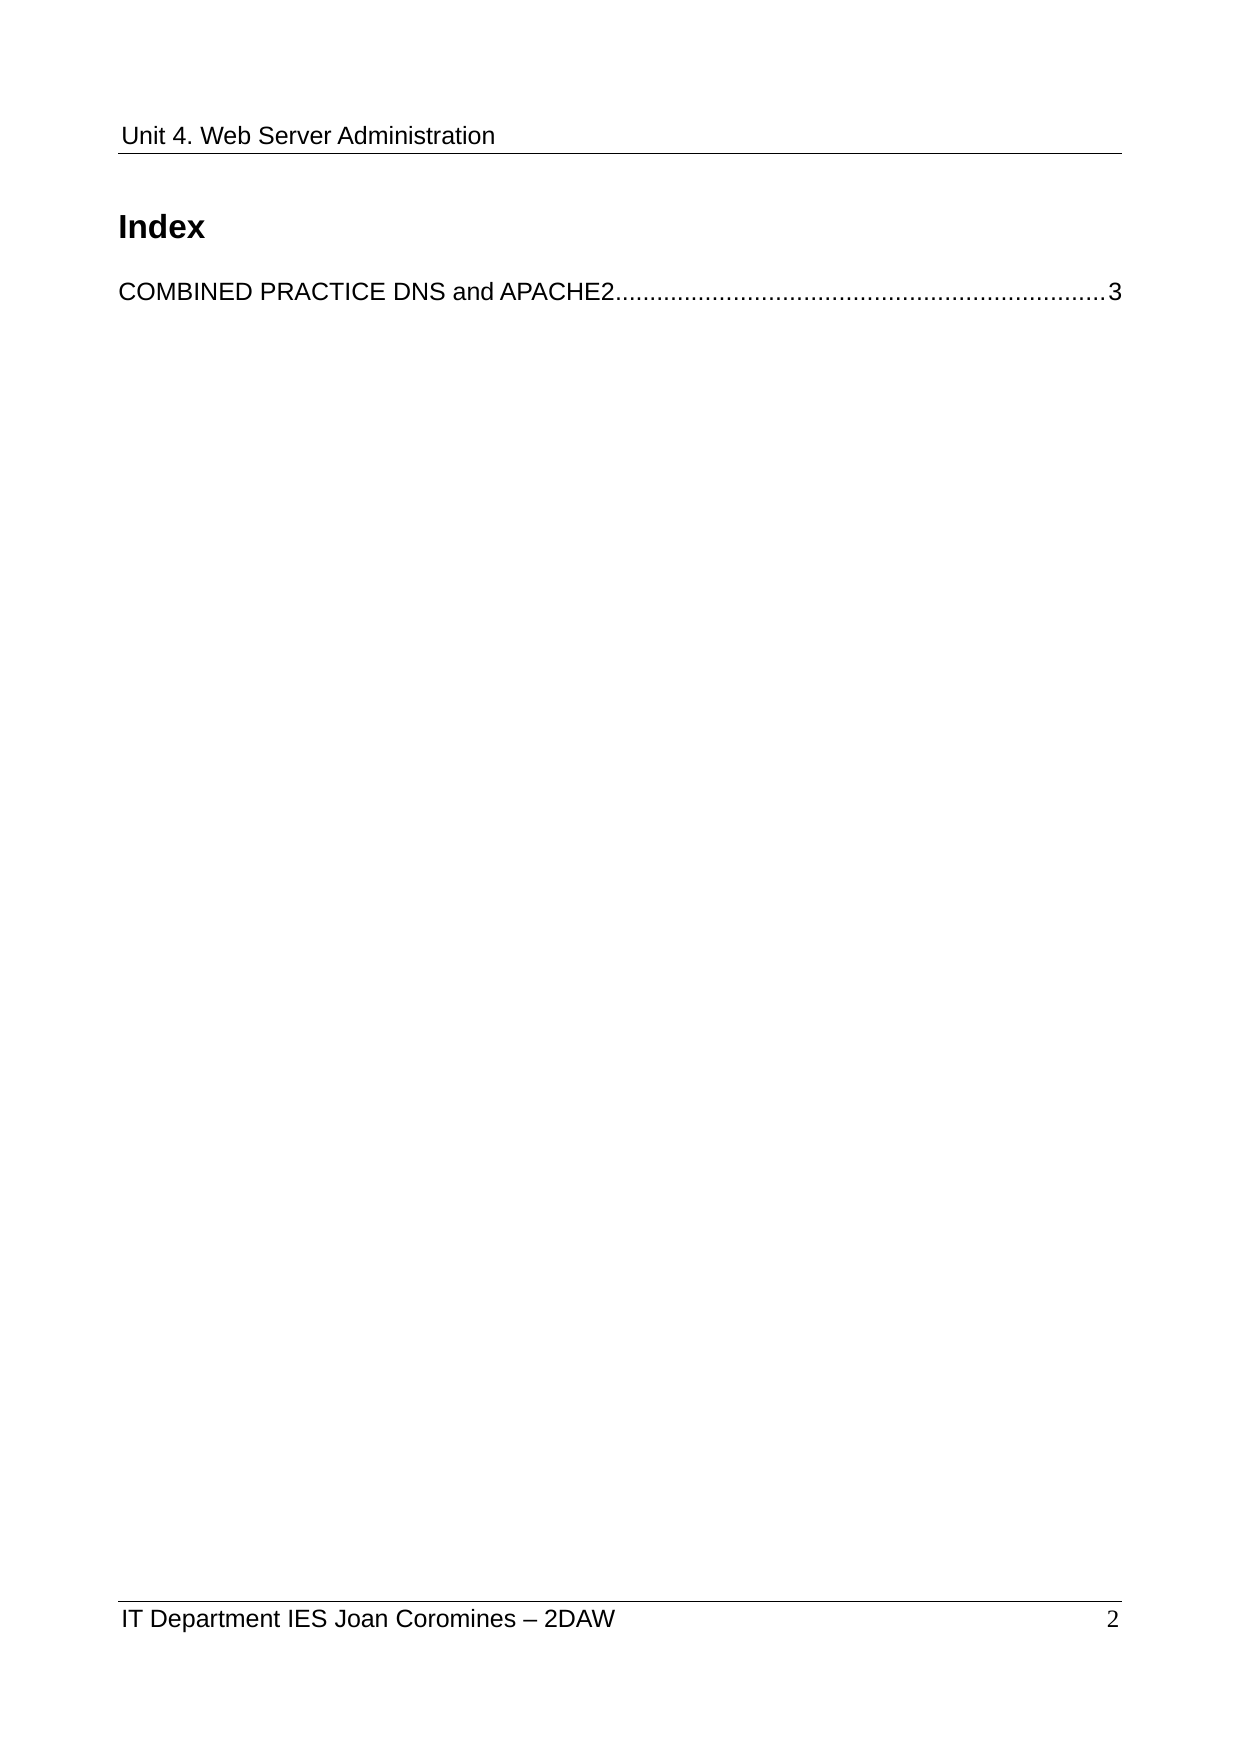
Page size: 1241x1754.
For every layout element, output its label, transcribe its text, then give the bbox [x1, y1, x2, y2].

text COMBINED PRACTICE DNS and APACHE2 3 [118, 277, 1122, 306]
subtitle Index [118, 207, 1122, 246]
